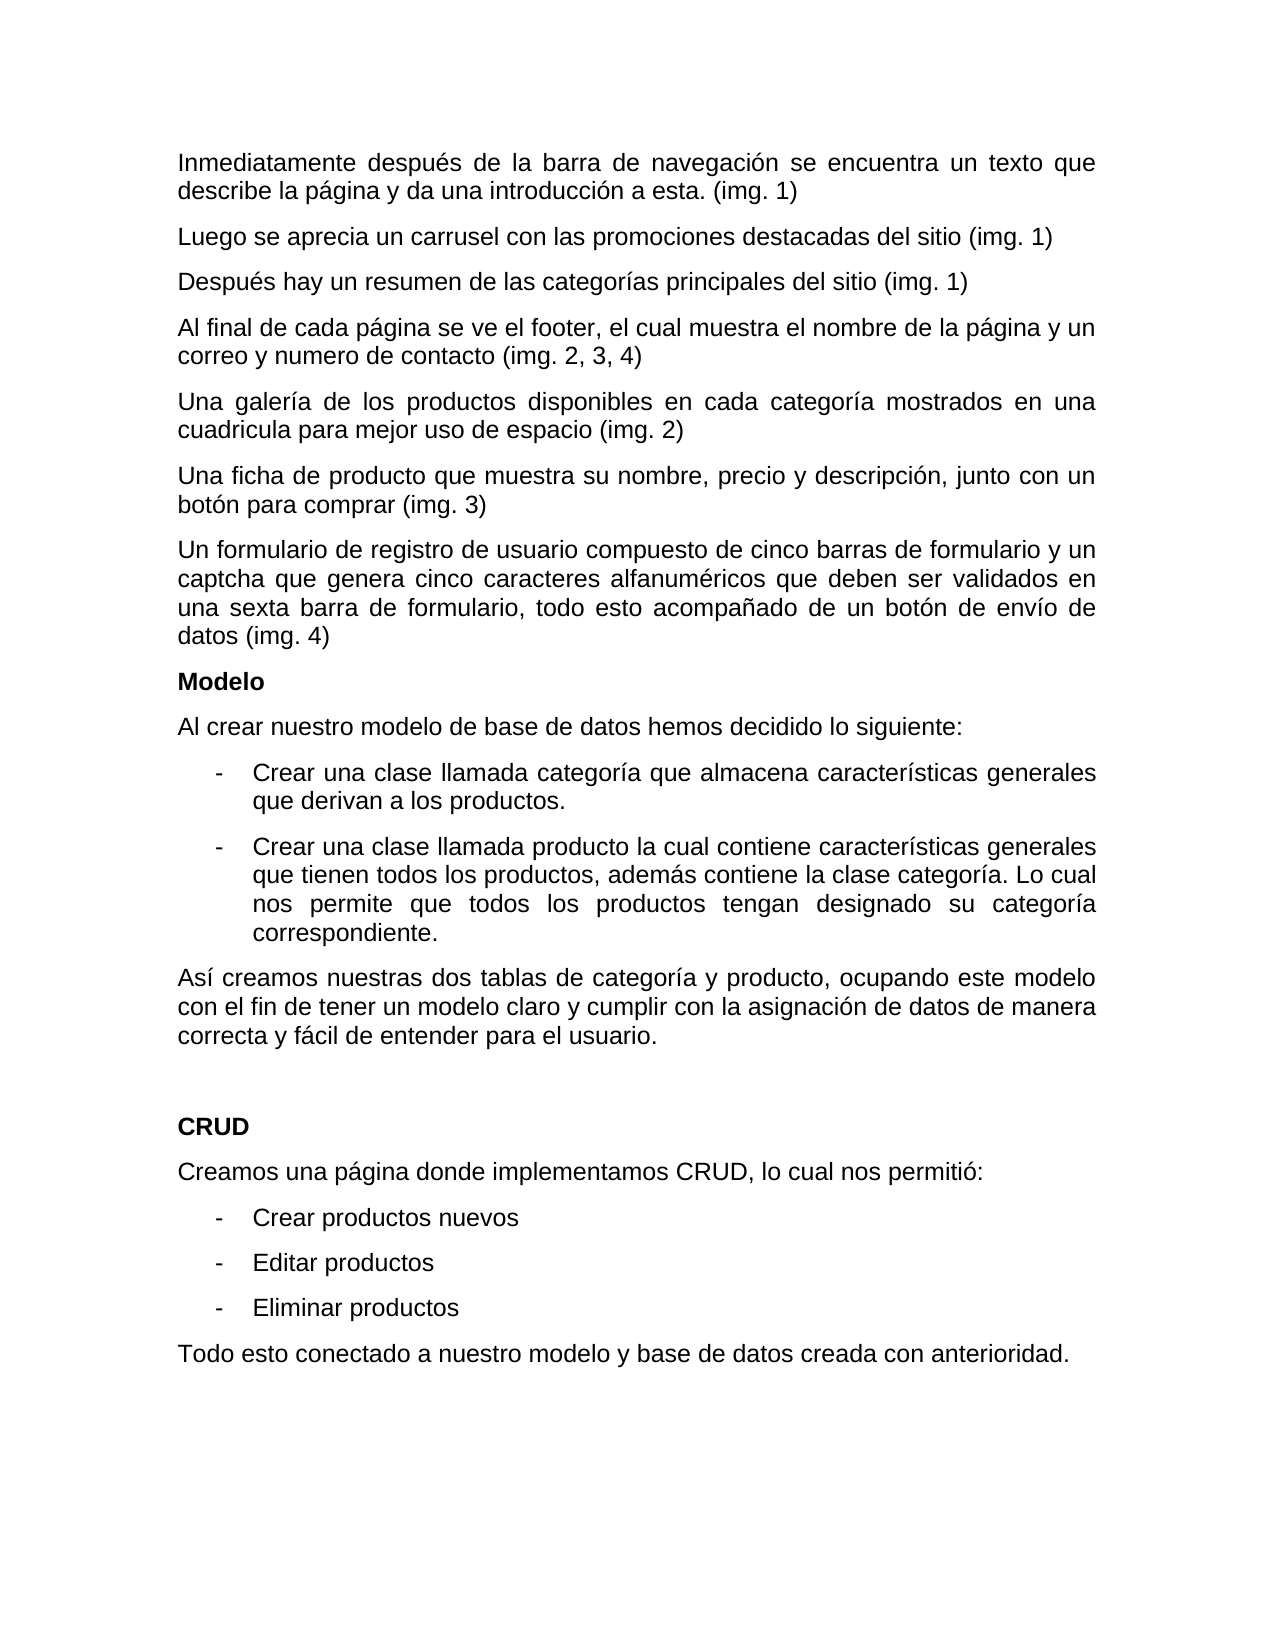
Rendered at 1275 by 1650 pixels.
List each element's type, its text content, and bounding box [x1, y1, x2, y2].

text Al final de cada página se ve el footer, el cual muestra el nombre de la página y un correo y numero de contacto (img. 2, 3, 4) [177, 313, 1098, 370]
text Modelo [177, 667, 1098, 696]
list Crear una clase llamada categoría que almacena características generales que derivan a los productos. [215, 758, 1098, 815]
text Una ficha de producto que muestra su nombre, precio y descripción, junto con un botón para comprar (img. 3) [177, 461, 1098, 518]
list Editar productos [215, 1248, 1098, 1277]
text Así creamos nuestras dos tablas de categoría y producto, ocupando este modelo con el fin de tener un modelo claro y cumplir con la asignación de datos de manera correcta y fácil de entender para el usuario. [177, 963, 1098, 1050]
text Inmediatamente después de la barra de navegación se encuentra un texto que describe la página y da una introducción a esta. (img. 1) [177, 148, 1098, 205]
text Luego se aprecia un carrusel con las promociones destacadas del sitio (img. 1) [177, 222, 1098, 251]
text Una galería de los productos disponibles en cada categoría mostrados en una cuadricula para mejor uso de espacio (img. 2) [177, 387, 1098, 444]
text CRUD [177, 1112, 1098, 1141]
list Crear productos nuevos [215, 1203, 1098, 1231]
text Creamos una página donde implementamos CRUD, lo cual nos permitió: [177, 1157, 1098, 1186]
text Después hay un resumen de las categorías principales del sitio (img. 1) [177, 267, 1098, 296]
text Al crear nuestro modelo de base de datos hemos decidido lo siguiente: [177, 712, 1098, 741]
text Un formulario de registro de usuario compuesto de cinco barras de formulario y un captcha que genera cinco caracteres alfanuméricos que deben ser validados en una sexta barra de formulario, todo esto acompañado de un botón de envío de datos (img. 4) [177, 535, 1098, 650]
text Todo esto conectado a nuestro modelo y base de datos creada con anterioridad. [177, 1339, 1098, 1368]
list Crear una clase llamada producto la cual contiene características generales que tienen todos los productos, además contiene la clase categoría. Lo cual nos permite que todos los productos tengan designado su categoría correspondiente. [215, 832, 1098, 947]
list Eliminar productos [215, 1293, 1098, 1322]
